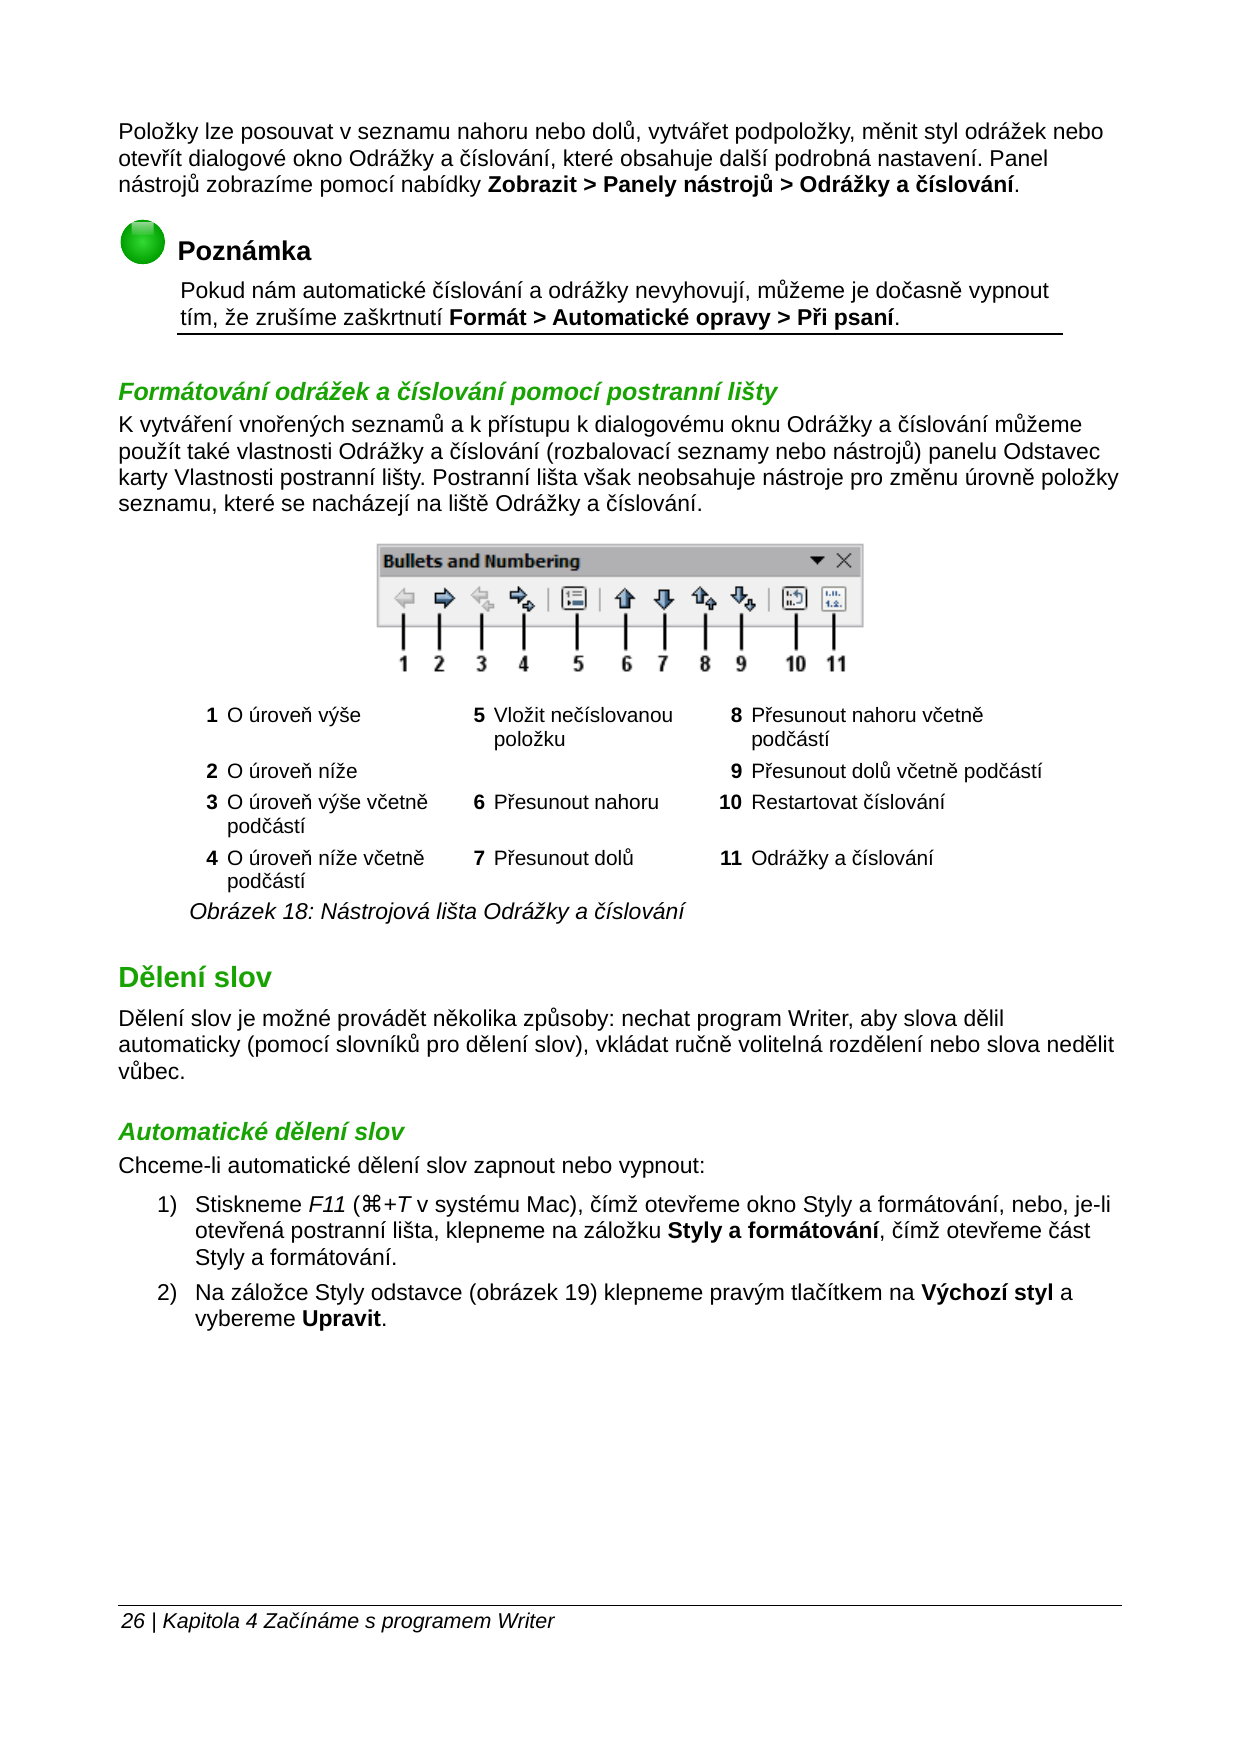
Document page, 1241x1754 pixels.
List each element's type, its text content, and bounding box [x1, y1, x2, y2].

list Stiskneme F11 (⌘+T v systému Mac), čímž otevřeme okno Styly a formátování, nebo, je-li otevřená postranní lišta, klepneme na záložku Styly a formátování, čímž otevřeme část Styly a formátování. [177, 1191, 1122, 1270]
text K vytváření vnořených seznamů a k přístupu k dialogovému oknu Odrážky a číslování můžeme použít také vlastnosti Odrážky a číslování (rozbalovací seznamy nebo nástrojů) panelu Odstavec karty Vlastnosti postranní lišty. Postranní lišta však neobsahuje nástroje pro změnu úrovně položky seznamu, které se nacházejí na liště Odrážky a číslování. [118, 411, 1122, 517]
table_header 1 [189, 700, 221, 756]
subtitle Dělení slov [118, 960, 1122, 993]
table_cell 10 [708, 787, 745, 842]
table_cell O úroveň níže [221, 756, 460, 787]
table_cell Restartovat číslování [745, 787, 1051, 842]
table_header Vložit nečíslovanou položku [488, 700, 708, 787]
text Pokud nám automatické číslování a odrážky nevyhovují, můžeme je dočasně vypnout tím, že zrušíme zaškrtnutí Formát > Automatické opravy > Při psaní. [177, 274, 1063, 333]
table_header 8 [708, 700, 745, 756]
table_cell 4 [189, 843, 221, 898]
subtitle Formátování odrážek a číslování pomocí postranní lišty [118, 377, 1122, 405]
table_header 5 [460, 700, 488, 787]
table_header Přesunout nahoru včetně podčástí [745, 700, 1051, 756]
table_cell Odrážky a číslování [745, 843, 1051, 898]
text Položky lze posouvat v seznamu nahoru nebo dolů, vytvářet podpoložky, měnit styl odrážek nebo otevřít dialogové okno Odrážky a číslování, které obsahuje další podrobná nastavení. Panel nástrojů zobrazíme pomocí nabídky Zobrazit > Panely nástrojů > Odrážky a číslování. [118, 118, 1122, 197]
table_cell 7 [460, 843, 488, 898]
table_cell 3 [189, 787, 221, 842]
picture [374, 541, 867, 689]
table_header O úroveň výše [221, 700, 460, 756]
table_cell O úroveň níže včetně podčástí [221, 843, 460, 898]
table_cell Přesunout dolů včetně podčástí [745, 756, 1051, 787]
subtitle Poznámka [118, 217, 1122, 267]
subtitle Automatické dělení slov [118, 1117, 1122, 1146]
table_cell O úroveň výše včetně podčástí [221, 787, 460, 842]
table_cell Přesunout nahoru [488, 787, 708, 842]
list Na záložce Styly odstavce (obrázek 19) klepneme pravým tlačítkem na Výchozí styl a vybereme Upravit. [177, 1279, 1122, 1331]
text Obrázek 18: Nástrojová lišta Odrážky a číslování [189, 898, 1051, 924]
table_cell 11 [708, 843, 745, 898]
table_cell 6 [460, 787, 488, 842]
text Dělení slov je možné provádět několika způsoby: nechat program Writer, aby slova dělil automaticky (pomocí slovníků pro dělení slov), vkládat ručně volitelná rozdělení nebo slova nedělit vůbec. [118, 1005, 1122, 1084]
text Chceme-li automatické dělení slov zapnout nebo vypnout: [118, 1152, 1122, 1178]
table_cell Přesunout dolů [488, 843, 708, 898]
table_cell 2 [189, 756, 221, 787]
table_cell 9 [708, 756, 745, 787]
